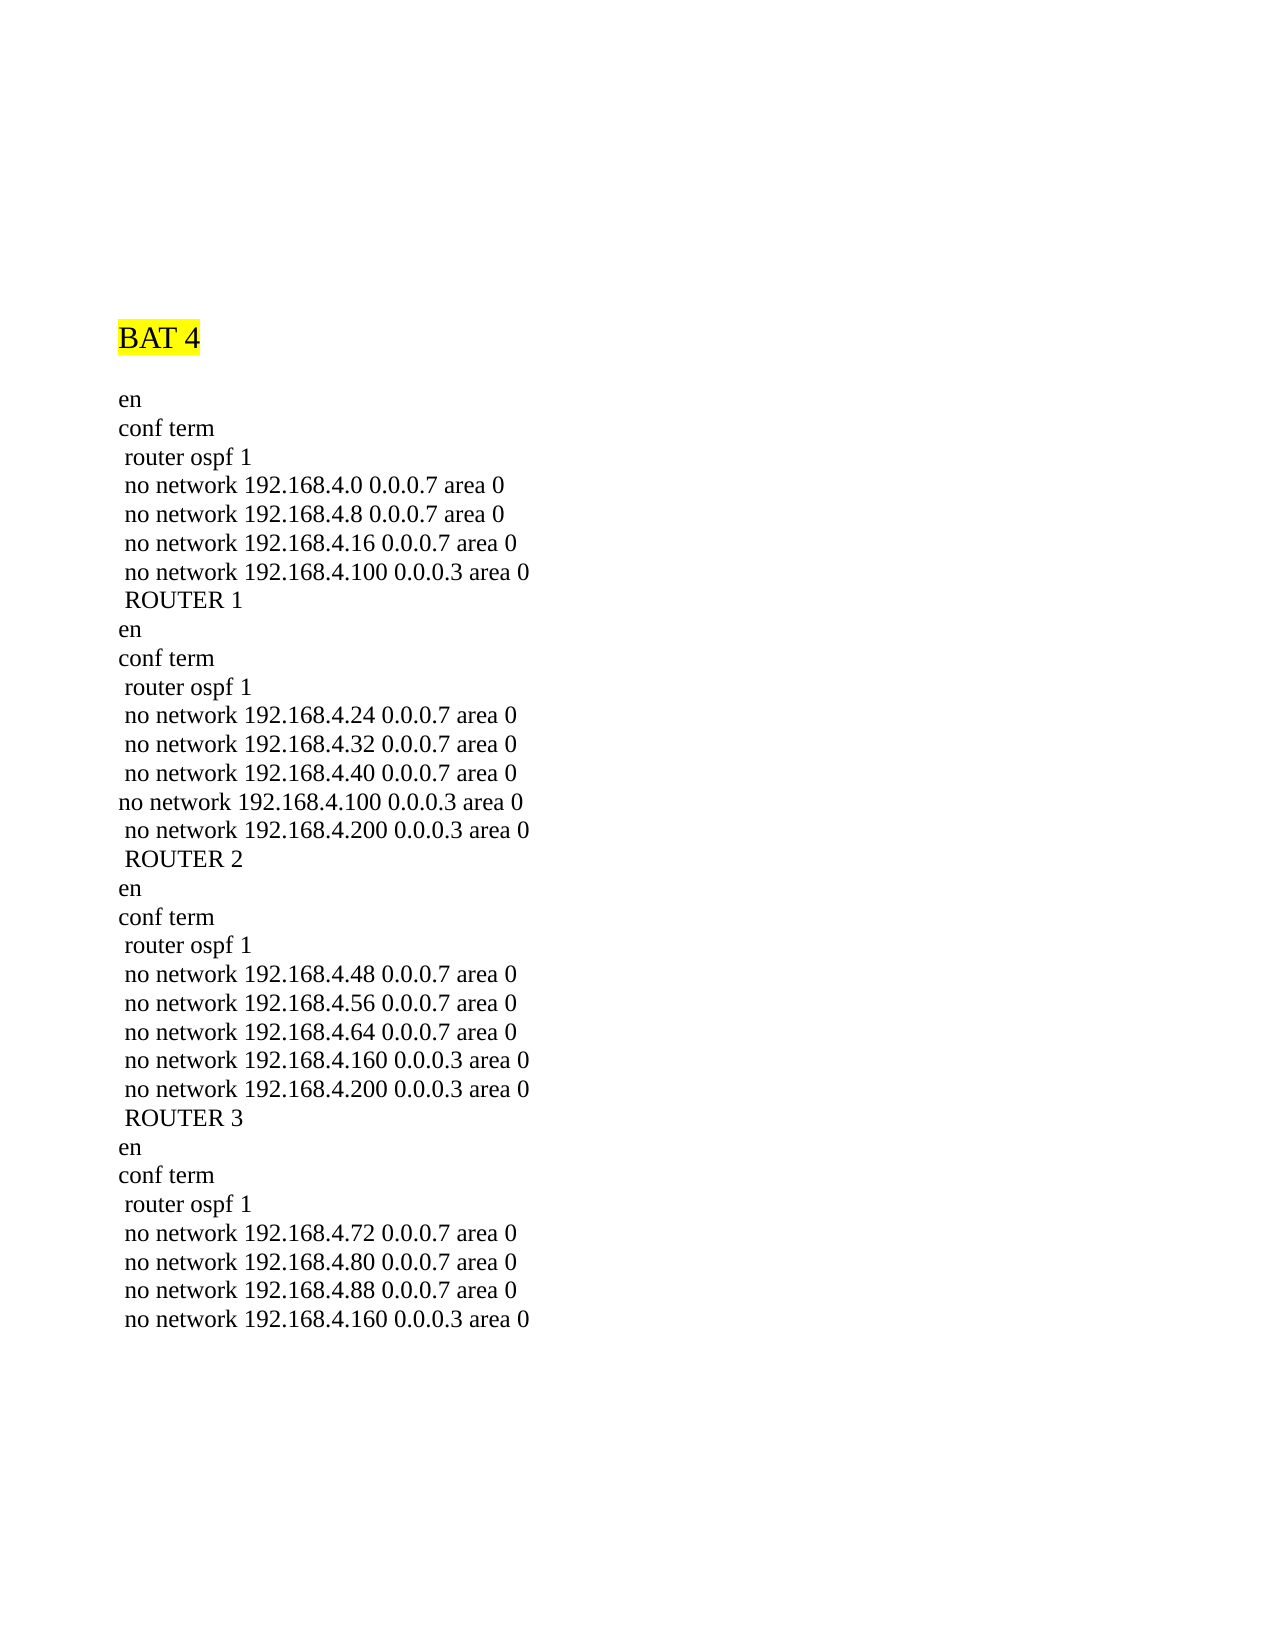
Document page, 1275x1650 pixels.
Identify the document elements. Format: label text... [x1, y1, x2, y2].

text no network 192.168.4.100 0.0.0.3 area 0 [118, 787, 1157, 815]
text no network 192.168.4.88 0.0.0.7 area 0 [118, 1275, 1157, 1304]
text no network 192.168.4.100 0.0.0.3 area 0 [118, 557, 1157, 585]
text no network 192.168.4.160 0.0.0.3 area 0 [118, 1045, 1157, 1074]
text router ospf 1 [118, 442, 1157, 470]
text no network 192.168.4.72 0.0.0.7 area 0 [118, 1218, 1157, 1247]
text router ospf 1 [118, 1189, 1157, 1218]
text conf term [118, 643, 1157, 672]
text no network 192.168.4.56 0.0.0.7 area 0 [118, 988, 1157, 1017]
text conf term [118, 1160, 1157, 1189]
text no network 192.168.4.160 0.0.0.3 area 0 [118, 1304, 1157, 1333]
text no network 192.168.4.48 0.0.0.7 area 0 [118, 959, 1157, 988]
text no network 192.168.4.64 0.0.0.7 area 0 [118, 1017, 1157, 1045]
text no network 192.168.4.40 0.0.0.7 area 0 [118, 758, 1157, 787]
text ROUTER 2 [118, 844, 1157, 873]
text en [118, 1132, 1157, 1160]
text no network 192.168.4.200 0.0.0.3 area 0 [118, 1074, 1157, 1103]
text ROUTER 1 [118, 585, 1157, 614]
text router ospf 1 [118, 672, 1157, 700]
text no network 192.168.4.0 0.0.0.7 area 0 [118, 470, 1157, 499]
text ROUTER 3 [118, 1103, 1157, 1132]
text no network 192.168.4.200 0.0.0.3 area 0 [118, 815, 1157, 844]
text no network 192.168.4.16 0.0.0.7 area 0 [118, 528, 1157, 557]
text en [118, 614, 1157, 643]
text no network 192.168.4.24 0.0.0.7 area 0 [118, 700, 1157, 729]
text no network 192.168.4.80 0.0.0.7 area 0 [118, 1247, 1157, 1275]
text BAT 4 [118, 319, 1157, 355]
text conf term [118, 413, 1157, 442]
text conf term [118, 902, 1157, 930]
text no network 192.168.4.32 0.0.0.7 area 0 [118, 729, 1157, 758]
text router ospf 1 [118, 930, 1157, 959]
text en [118, 873, 1157, 902]
text en [118, 384, 1157, 413]
text no network 192.168.4.8 0.0.0.7 area 0 [118, 499, 1157, 528]
